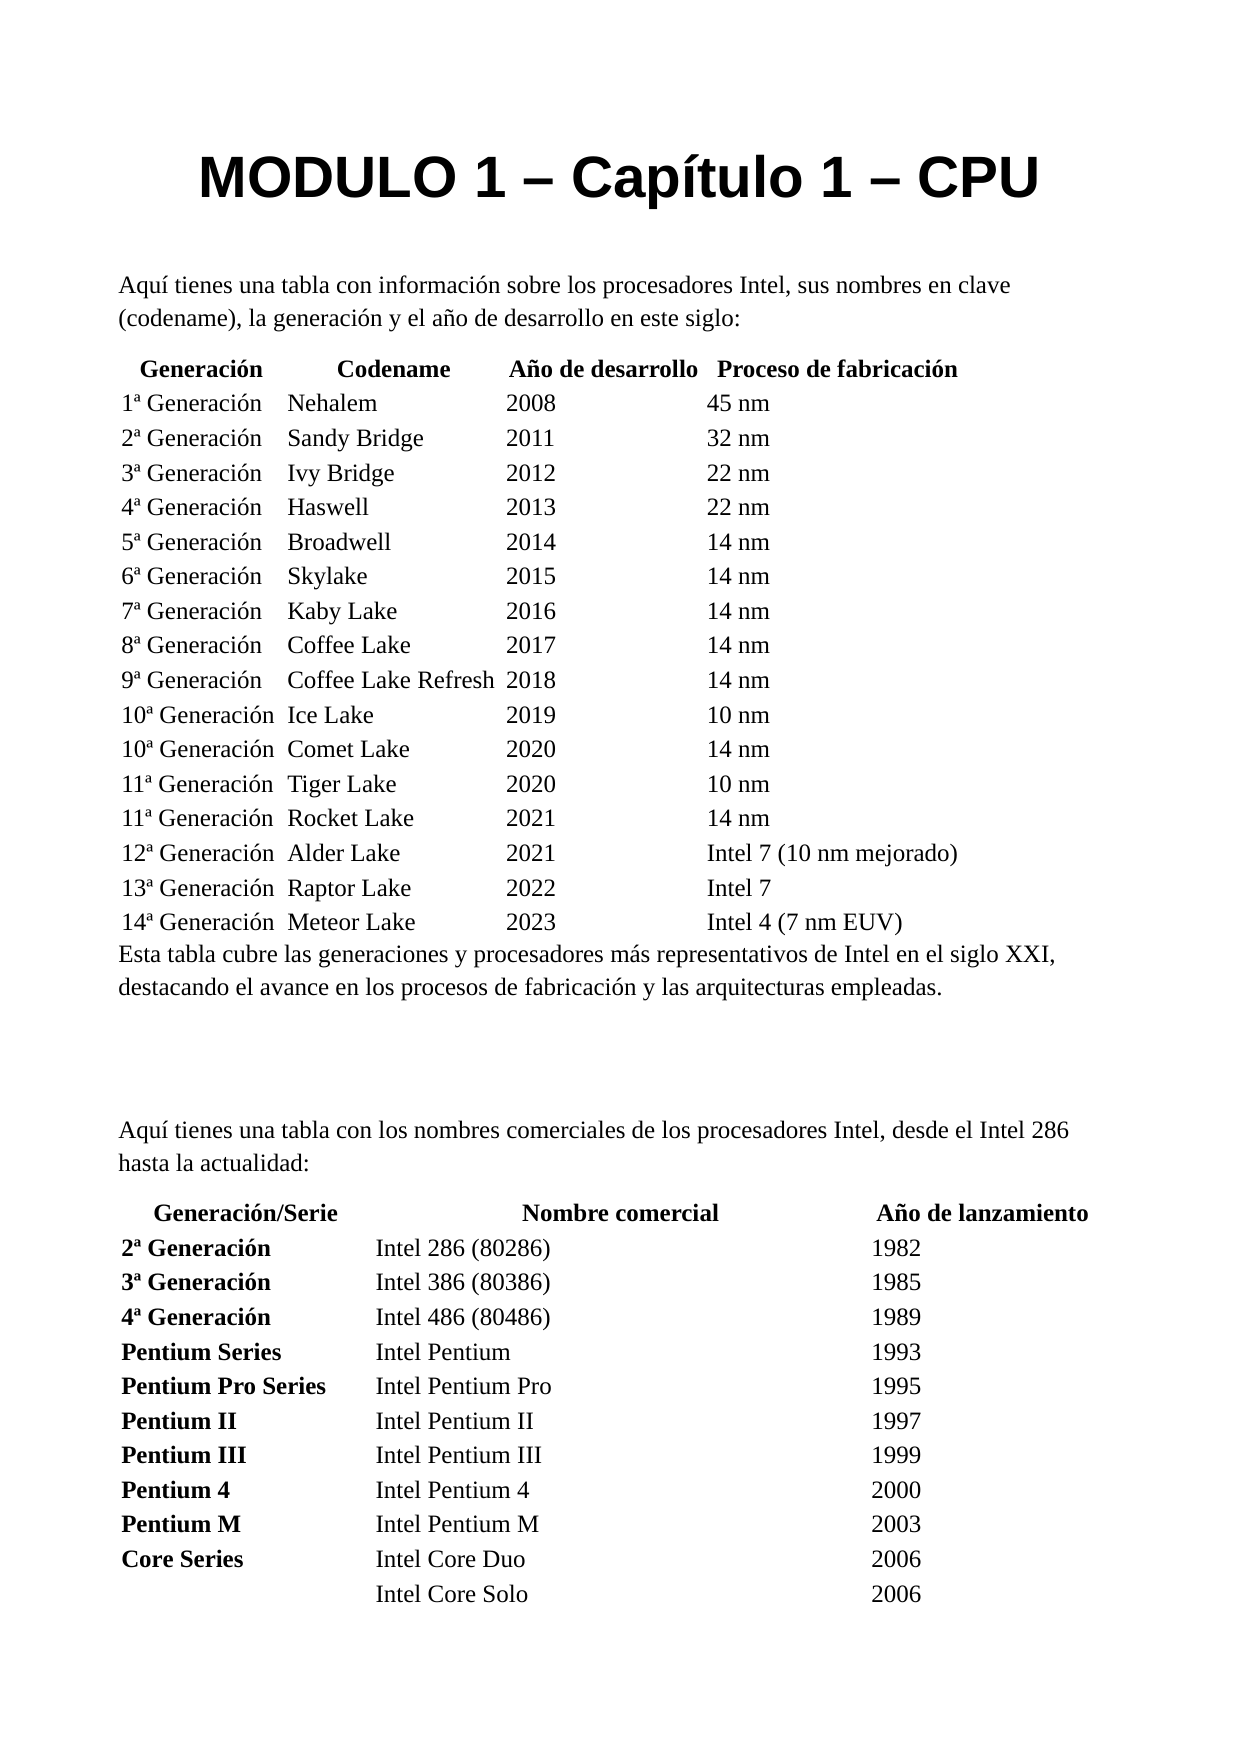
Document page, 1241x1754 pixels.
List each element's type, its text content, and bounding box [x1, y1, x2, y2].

table_cell 10 nm [704, 697, 971, 731]
table_cell Intel Pentium M [373, 1507, 868, 1541]
table_cell 2017 [503, 628, 704, 662]
table_cell 10ª Generación [118, 697, 284, 731]
table_cell 8ª Generación [118, 628, 284, 662]
text Esta tabla cubre las generaciones y procesadores más representativos de Intel en el siglo XXI, destacando el avance en los procesos de fabricación y las arquitecturas empleadas. [118, 939, 1122, 1001]
table_cell 14 nm [704, 801, 971, 835]
table_cell 1993 [868, 1334, 1096, 1368]
table_cell 14 nm [704, 731, 971, 766]
table_cell 2021 [503, 801, 704, 835]
table_cell 1997 [868, 1403, 1096, 1437]
table_header Año de desarrollo [503, 351, 704, 386]
table_cell Pentium M [118, 1507, 372, 1541]
table_cell 2016 [503, 593, 704, 628]
table_cell Pentium Series [118, 1334, 372, 1368]
table_cell Broadwell [284, 524, 503, 558]
table_cell 2ª Generación [118, 1230, 372, 1264]
table_cell 14 nm [704, 662, 971, 697]
table_cell 14 nm [704, 593, 971, 628]
table_cell Tiger Lake [284, 766, 503, 801]
table_cell 2006 [868, 1541, 1096, 1576]
table_cell Intel Core Duo [373, 1541, 868, 1576]
text Aquí tienes una tabla con información sobre los procesadores Intel, sus nombres en clave (codename), la generación y el año de desarrollo en este siglo: [118, 270, 1122, 332]
table_cell 11ª Generación [118, 766, 284, 801]
table_cell Intel 4 (7 nm EUV) [704, 904, 971, 939]
table_cell Intel 286 (80286) [373, 1230, 868, 1264]
table_cell 1ª Generación [118, 386, 284, 420]
table_cell 2ª Generación [118, 420, 284, 455]
table_cell 14 nm [704, 524, 971, 558]
table_cell 2020 [503, 731, 704, 766]
table_cell 2021 [503, 835, 704, 870]
table_cell Ice Lake [284, 697, 503, 731]
table_header Nombre comercial [373, 1195, 868, 1230]
table_cell 2011 [503, 420, 704, 455]
table_cell 2020 [503, 766, 704, 801]
table_cell 22 nm [704, 455, 971, 489]
table_cell Intel Pentium [373, 1334, 868, 1368]
table_cell Intel 7 (10 nm mejorado) [704, 835, 971, 870]
table_cell Intel 7 [704, 870, 971, 904]
title MODULO 1 – Capítulo 1 – CPU [118, 143, 1122, 210]
table_cell 1999 [868, 1438, 1096, 1472]
table_cell 2018 [503, 662, 704, 697]
table_cell 13ª Generación [118, 870, 284, 904]
table_cell 1995 [868, 1368, 1096, 1403]
table_cell 3ª Generación [118, 455, 284, 489]
table_cell Meteor Lake [284, 904, 503, 939]
table_cell 2015 [503, 559, 704, 593]
table_cell Pentium 4 [118, 1472, 372, 1507]
table_cell 45 nm [704, 386, 971, 420]
table_cell 9ª Generación [118, 662, 284, 697]
table_cell 2008 [503, 386, 704, 420]
table_cell 2023 [503, 904, 704, 939]
table_cell 32 nm [704, 420, 971, 455]
table_cell Intel Pentium III [373, 1438, 868, 1472]
table_cell 10ª Generación [118, 731, 284, 766]
table_cell 2006 [868, 1576, 1096, 1610]
table_cell Intel 486 (80486) [373, 1299, 868, 1334]
text Aquí tienes una tabla con los nombres comerciales de los procesadores Intel, desde el Intel 286 hasta la actualidad: [118, 1115, 1122, 1176]
table_header Generación [118, 351, 284, 386]
table_cell 4ª Generación [118, 489, 284, 524]
table_cell 1989 [868, 1299, 1096, 1334]
table_cell Pentium Pro Series [118, 1368, 372, 1403]
table_cell Rocket Lake [284, 801, 503, 835]
table_cell 2014 [503, 524, 704, 558]
table_cell 10 nm [704, 766, 971, 801]
table_cell Raptor Lake [284, 870, 503, 904]
table_cell Coffee Lake [284, 628, 503, 662]
table_cell 14 nm [704, 559, 971, 593]
table_cell 3ª Generación [118, 1265, 372, 1299]
table_cell Intel 386 (80386) [373, 1265, 868, 1299]
table_cell [118, 1576, 372, 1610]
table_cell 6ª Generación [118, 559, 284, 593]
table_cell 14 nm [704, 628, 971, 662]
table_cell 4ª Generación [118, 1299, 372, 1334]
table_cell 2012 [503, 455, 704, 489]
table_cell Alder Lake [284, 835, 503, 870]
table_header Año de lanzamiento [868, 1195, 1096, 1230]
table_cell 2022 [503, 870, 704, 904]
table_cell Coffee Lake Refresh [284, 662, 503, 697]
table_cell 1982 [868, 1230, 1096, 1264]
table_header Codename [284, 351, 503, 386]
table_cell 11ª Generación [118, 801, 284, 835]
table_cell 12ª Generación [118, 835, 284, 870]
table_cell Pentium III [118, 1438, 372, 1472]
table_cell 2000 [868, 1472, 1096, 1507]
table_cell Haswell [284, 489, 503, 524]
table_cell Intel Pentium Pro [373, 1368, 868, 1403]
table_header Proceso de fabricación [704, 351, 971, 386]
table_cell 1985 [868, 1265, 1096, 1299]
table_cell Kaby Lake [284, 593, 503, 628]
table_cell 5ª Generación [118, 524, 284, 558]
table_cell Pentium II [118, 1403, 372, 1437]
table_cell 2003 [868, 1507, 1096, 1541]
table_cell Core Series [118, 1541, 372, 1576]
table_cell Sandy Bridge [284, 420, 503, 455]
table_cell Intel Pentium II [373, 1403, 868, 1437]
table_cell 22 nm [704, 489, 971, 524]
table_cell 2013 [503, 489, 704, 524]
table_cell 2019 [503, 697, 704, 731]
table_cell Nehalem [284, 386, 503, 420]
table_cell Intel Pentium 4 [373, 1472, 868, 1507]
table_cell 14ª Generación [118, 904, 284, 939]
table_cell Skylake [284, 559, 503, 593]
table_cell Comet Lake [284, 731, 503, 766]
table_header Generación/Serie [118, 1195, 372, 1230]
table_cell Ivy Bridge [284, 455, 503, 489]
table_cell 7ª Generación [118, 593, 284, 628]
table_cell Intel Core Solo [373, 1576, 868, 1610]
